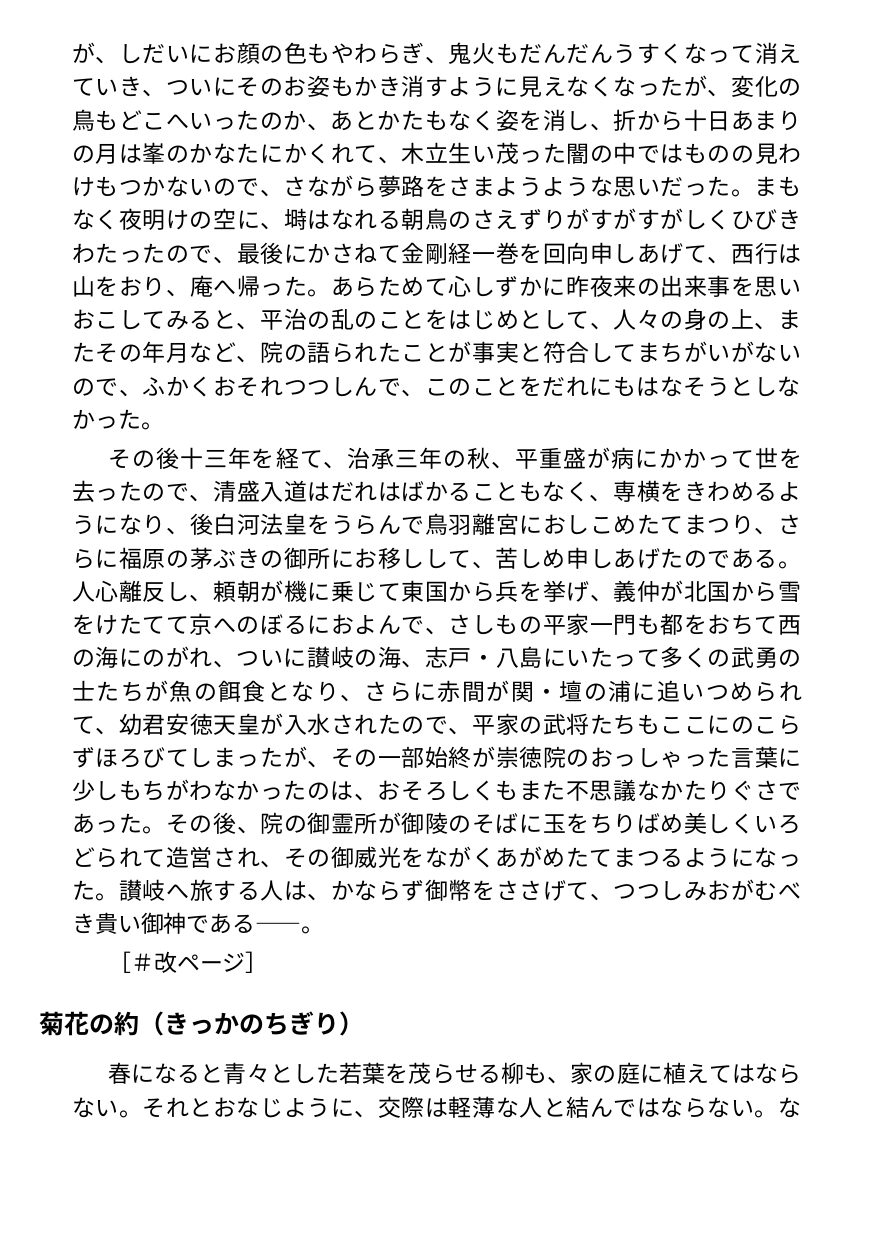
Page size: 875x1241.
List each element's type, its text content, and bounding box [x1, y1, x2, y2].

text その後十三年を経て、治承三年の秋、平重盛が病にかかって世を去ったので、清盛入道はだれはばかることもなく、専横をきわめるようになり、後白河法皇をうらんで鳥羽離宮におしこめたてまつり、さらに福原の茅ぶきの御所にお移しして、苦しめ申しあげたのである。人心離反し、頼朝が機に乗じて東国から兵を挙げ、義仲が北国から雪をけたてて京へのぼるにおよんで、さしもの平家一門も都をおちて西の海にのがれ、ついに讃岐の海、志戸・八島にいたって多くの武勇の士たちが魚の餌食となり、さらに赤間が関・壇の浦に追いつめられて、幼君安徳天皇が入水されたので、平家の武将たちもここにのこらずほろびてしまったが、その一部始終が崇徳院のおっしゃった言葉に少しもちがわなかったのは、おそろしくもまた不思議なかたりぐさであった。その後、院の御霊所が御陵のそばに玉をちりばめ美しくいろどられて造営され、その御威光をながくあがめたてまつるようになった。讃岐へ旅する人は、かならず御幣をささげて、つつしみおがむべき貴い御神である――。 [72, 441, 802, 939]
text が、しだいにお顔の色もやわらぎ、鬼火もだんだんうすくなって消えていき、ついにそのお姿もかき消すように見えなくなったが、変化の鳥もどこへいったのか、あとかたもなく姿を消し、折から十日あまりの月は峯のかなたにかくれて、木立生い茂った闇の中ではものの見わけもつかないので、さながら夢路をさまようような思いだった。まもなく夜明けの空に、塒はなれる朝鳥のさえずりがすがすがしくひびきわたったので、最後にかさねて金剛経一巻を回向申しあげて、西行は山をおり、庵へ帰った。あらためて心しずかに昨夜来の出来事を思いおこしてみると、平治の乱のことをはじめとして、人々の身の上、またその年月など、院の語られたことが事実と符合してまちがいがないので、ふかくおそれつつしんで、このことをだれにもはなそうとしなかった。 [72, 36, 802, 435]
text ［＃改ページ］ [72, 945, 802, 978]
text 春になると青々とした若葉を茂らせる柳も、家の庭に植えてはならない。それとおなじように、交際は軽薄な人と結んではならない。な [72, 1056, 802, 1123]
subtitle 菊花の約（きっかのちぎり） [36, 1002, 838, 1044]
